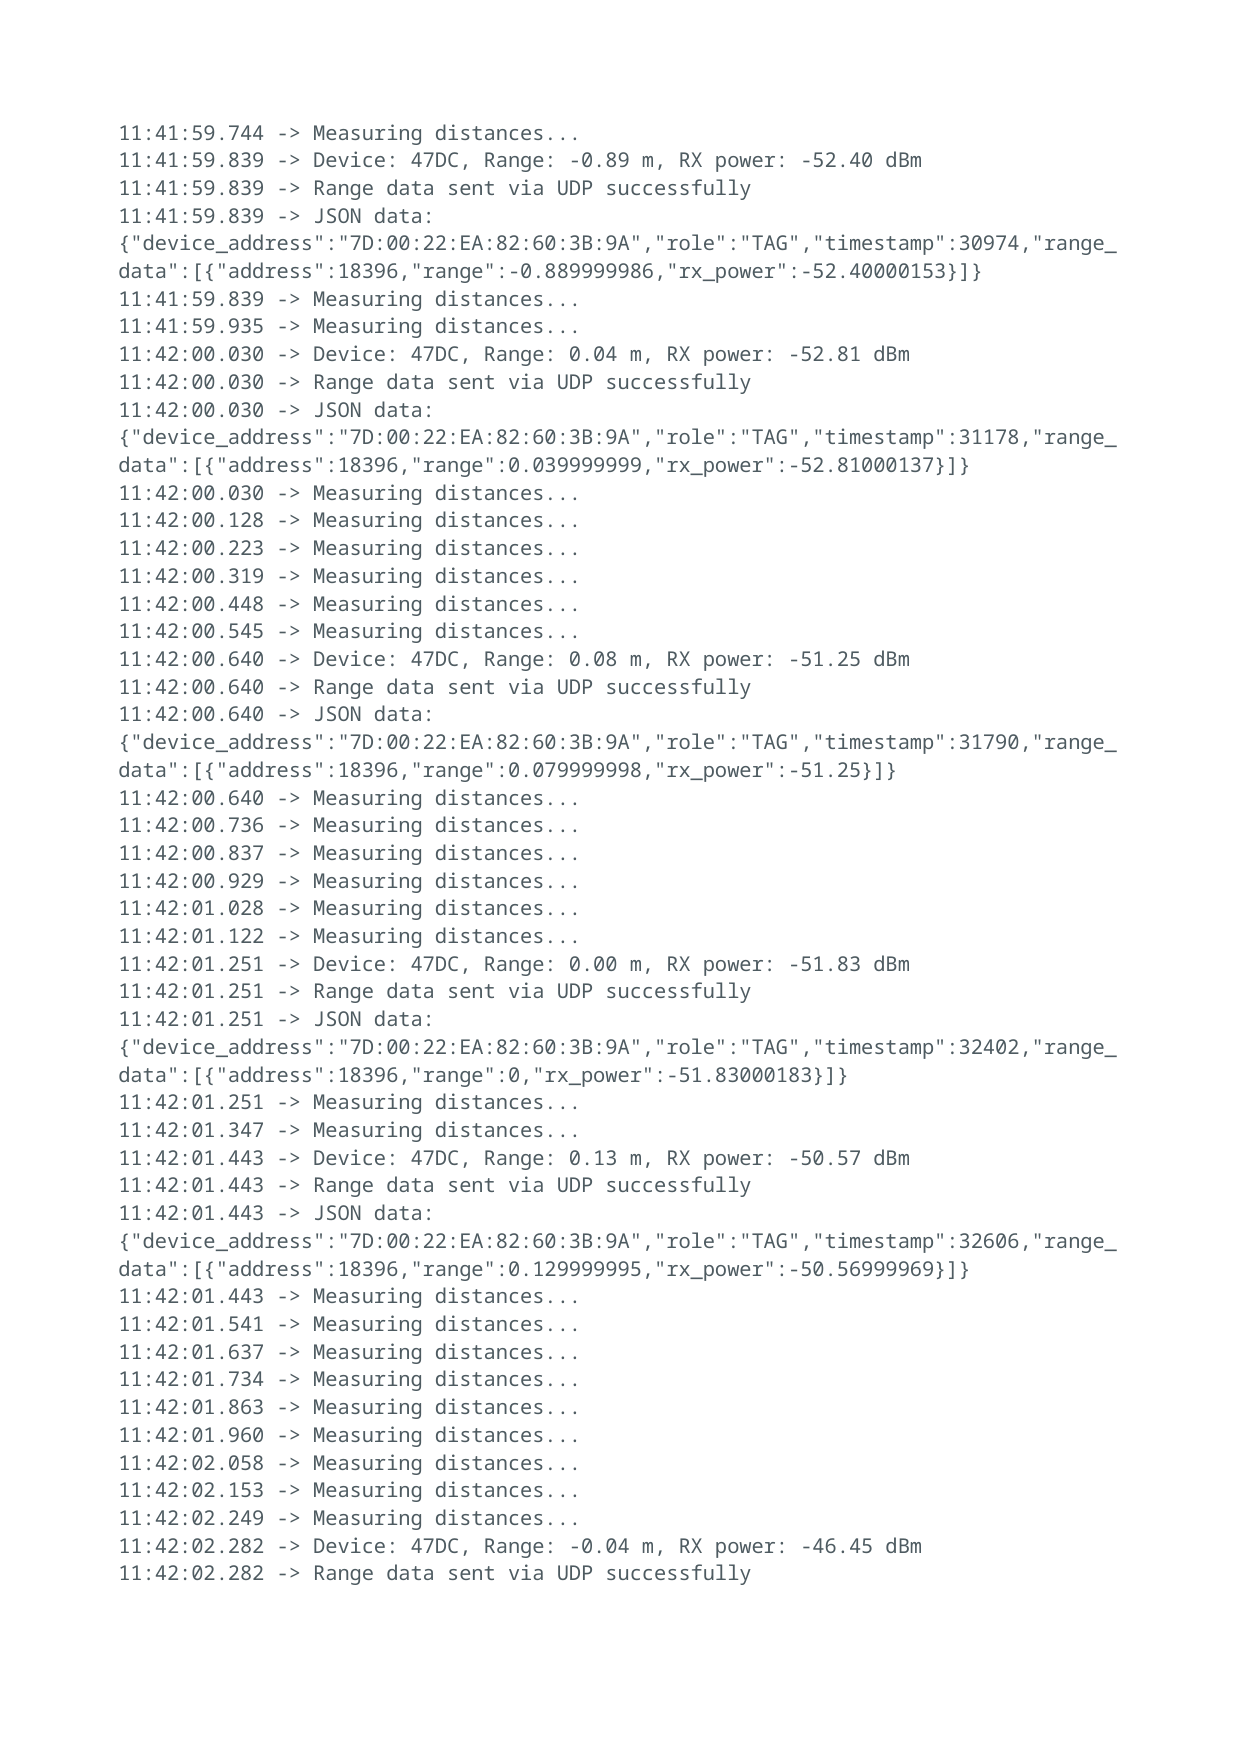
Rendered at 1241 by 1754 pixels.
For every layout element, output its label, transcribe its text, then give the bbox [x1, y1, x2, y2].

text 11:42:01.443 -> JSON data: {"device_address":"7D:00:22:EA:82:60:3B:9A","role":"TAG","timestamp":32606,"range_data":[{"address":18396,"range":0.129999995,"rx_power":-50.56999969}]} [118, 1199, 1122, 1282]
text 11:42:00.030 -> Range data sent via UDP successfully [118, 367, 1122, 395]
text 11:42:00.640 -> Range data sent via UDP successfully [118, 672, 1122, 700]
text 11:42:01.443 -> Range data sent via UDP successfully [118, 1171, 1122, 1199]
text 11:42:02.249 -> Measuring distances... [118, 1503, 1122, 1531]
text 11:41:59.839 -> Device: 47DC, Range: -0.89 m, RX power: -52.40 dBm [118, 146, 1122, 173]
text 11:42:01.443 -> Device: 47DC, Range: 0.13 m, RX power: -50.57 dBm [118, 1143, 1122, 1171]
text 11:42:00.319 -> Measuring distances... [118, 561, 1122, 589]
text 11:42:01.251 -> JSON data: {"device_address":"7D:00:22:EA:82:60:3B:9A","role":"TAG","timestamp":32402,"range_data":[{"address":18396,"range":0,"rx_power":-51.83000183}]} [118, 1005, 1122, 1088]
text 11:42:01.443 -> Measuring distances... [118, 1282, 1122, 1309]
text 11:41:59.839 -> Range data sent via UDP successfully [118, 173, 1122, 201]
text 11:42:01.541 -> Measuring distances... [118, 1309, 1122, 1337]
text 11:42:00.448 -> Measuring distances... [118, 589, 1122, 617]
text 11:42:01.960 -> Measuring distances... [118, 1420, 1122, 1448]
text 11:42:01.251 -> Measuring distances... [118, 1088, 1122, 1116]
text 11:42:00.640 -> Measuring distances... [118, 783, 1122, 811]
text 11:42:00.640 -> JSON data: {"device_address":"7D:00:22:EA:82:60:3B:9A","role":"TAG","timestamp":31790,"range_data":[{"address":18396,"range":0.079999998,"rx_power":-51.25}]} [118, 700, 1122, 783]
text 11:42:02.153 -> Measuring distances... [118, 1476, 1122, 1503]
text 11:42:00.223 -> Measuring distances... [118, 534, 1122, 561]
text 11:42:01.347 -> Measuring distances... [118, 1116, 1122, 1143]
text 11:42:02.058 -> Measuring distances... [118, 1448, 1122, 1476]
text 11:42:00.736 -> Measuring distances... [118, 811, 1122, 838]
text 11:42:01.734 -> Measuring distances... [118, 1365, 1122, 1393]
text 11:41:59.744 -> Measuring distances... [118, 118, 1122, 146]
text 11:42:01.251 -> Device: 47DC, Range: 0.00 m, RX power: -51.83 dBm [118, 949, 1122, 977]
text 11:42:02.282 -> Range data sent via UDP successfully [118, 1559, 1122, 1587]
text 11:42:01.251 -> Range data sent via UDP successfully [118, 977, 1122, 1005]
text 11:42:02.282 -> Device: 47DC, Range: -0.04 m, RX power: -46.45 dBm [118, 1531, 1122, 1559]
text 11:42:00.640 -> Device: 47DC, Range: 0.08 m, RX power: -51.25 dBm [118, 644, 1122, 672]
text 11:42:00.837 -> Measuring distances... [118, 838, 1122, 866]
text 11:42:00.030 -> JSON data: {"device_address":"7D:00:22:EA:82:60:3B:9A","role":"TAG","timestamp":31178,"range_data":[{"address":18396,"range":0.039999999,"rx_power":-52.81000137}]} [118, 395, 1122, 478]
text 11:42:01.863 -> Measuring distances... [118, 1393, 1122, 1420]
text 11:42:00.030 -> Device: 47DC, Range: 0.04 m, RX power: -52.81 dBm [118, 340, 1122, 367]
text 11:41:59.839 -> Measuring distances... [118, 284, 1122, 312]
text 11:42:00.030 -> Measuring distances... [118, 478, 1122, 506]
text 11:42:00.545 -> Measuring distances... [118, 617, 1122, 644]
text 11:41:59.839 -> JSON data: {"device_address":"7D:00:22:EA:82:60:3B:9A","role":"TAG","timestamp":30974,"range_data":[{"address":18396,"range":-0.889999986,"rx_power":-52.40000153}]} [118, 201, 1122, 284]
text 11:42:00.128 -> Measuring distances... [118, 506, 1122, 534]
text 11:42:01.637 -> Measuring distances... [118, 1337, 1122, 1365]
text 11:42:01.028 -> Measuring distances... [118, 894, 1122, 922]
text 11:41:59.935 -> Measuring distances... [118, 312, 1122, 340]
text 11:42:01.122 -> Measuring distances... [118, 922, 1122, 949]
text 11:42:00.929 -> Measuring distances... [118, 866, 1122, 894]
